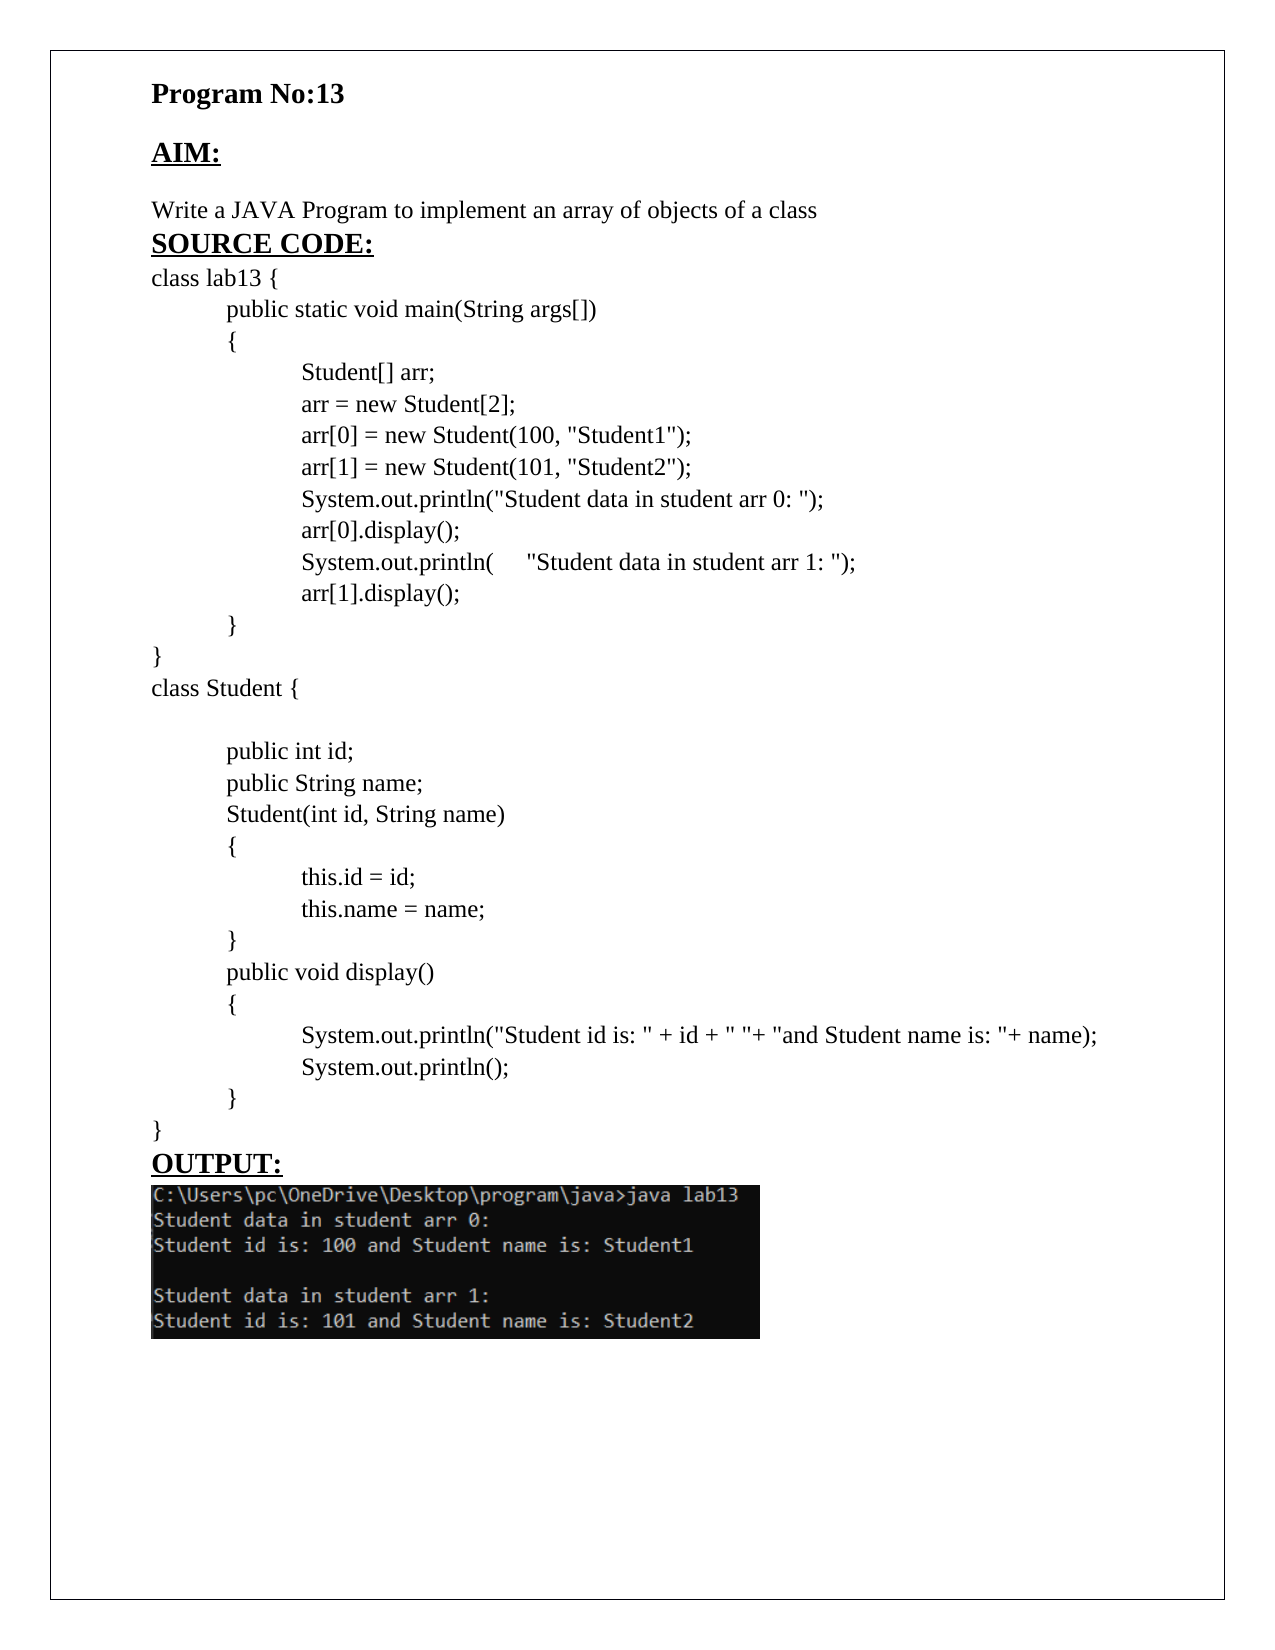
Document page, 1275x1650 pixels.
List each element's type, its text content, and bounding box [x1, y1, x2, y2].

text SOURCE CODE: [151, 226, 1124, 260]
text arr[0] = new Student(100, "Student1"); [151, 421, 1124, 449]
text { [151, 326, 1124, 354]
text arr[1].display(); [151, 578, 1124, 607]
text public String name; [151, 768, 1124, 796]
text System.out.println(); [151, 1052, 1124, 1081]
text { [151, 831, 1124, 859]
text arr[0].display(); [151, 515, 1124, 544]
text } [151, 926, 1124, 954]
text this.name = name; [151, 894, 1124, 923]
text public int id; [151, 736, 1124, 765]
text } [151, 1083, 1124, 1112]
text arr = new Student[2]; [151, 389, 1124, 418]
text Write a JAVA Program to implement an array of objects of a class [151, 195, 1124, 223]
text System.out.println("Student id is: " + id + " "+ "and Student name is: "+ name); [151, 1020, 1124, 1049]
text Program No:13 [151, 76, 1124, 109]
text { [151, 989, 1124, 1017]
text } [151, 1115, 1124, 1144]
text class lab13 { [151, 263, 1124, 291]
text AIM: [151, 135, 1124, 169]
text } [151, 641, 1124, 670]
text Student(int id, String name) [151, 799, 1124, 828]
text System.out.println("Student data in student arr 0: "); [151, 484, 1124, 512]
text this.id = id; [151, 862, 1124, 891]
text public void display() [151, 957, 1124, 986]
text OUTPUT: [151, 1146, 1124, 1180]
text public static void main(String args[]) [151, 294, 1124, 323]
picture [151, 1185, 760, 1339]
text Student[] arr; [151, 357, 1124, 386]
text arr[1] = new Student(101, "Student2"); [151, 452, 1124, 481]
text class Student { [151, 673, 1124, 702]
text System.out.println( "Student data in student arr 1: "); [151, 547, 1124, 576]
text } [151, 610, 1124, 639]
